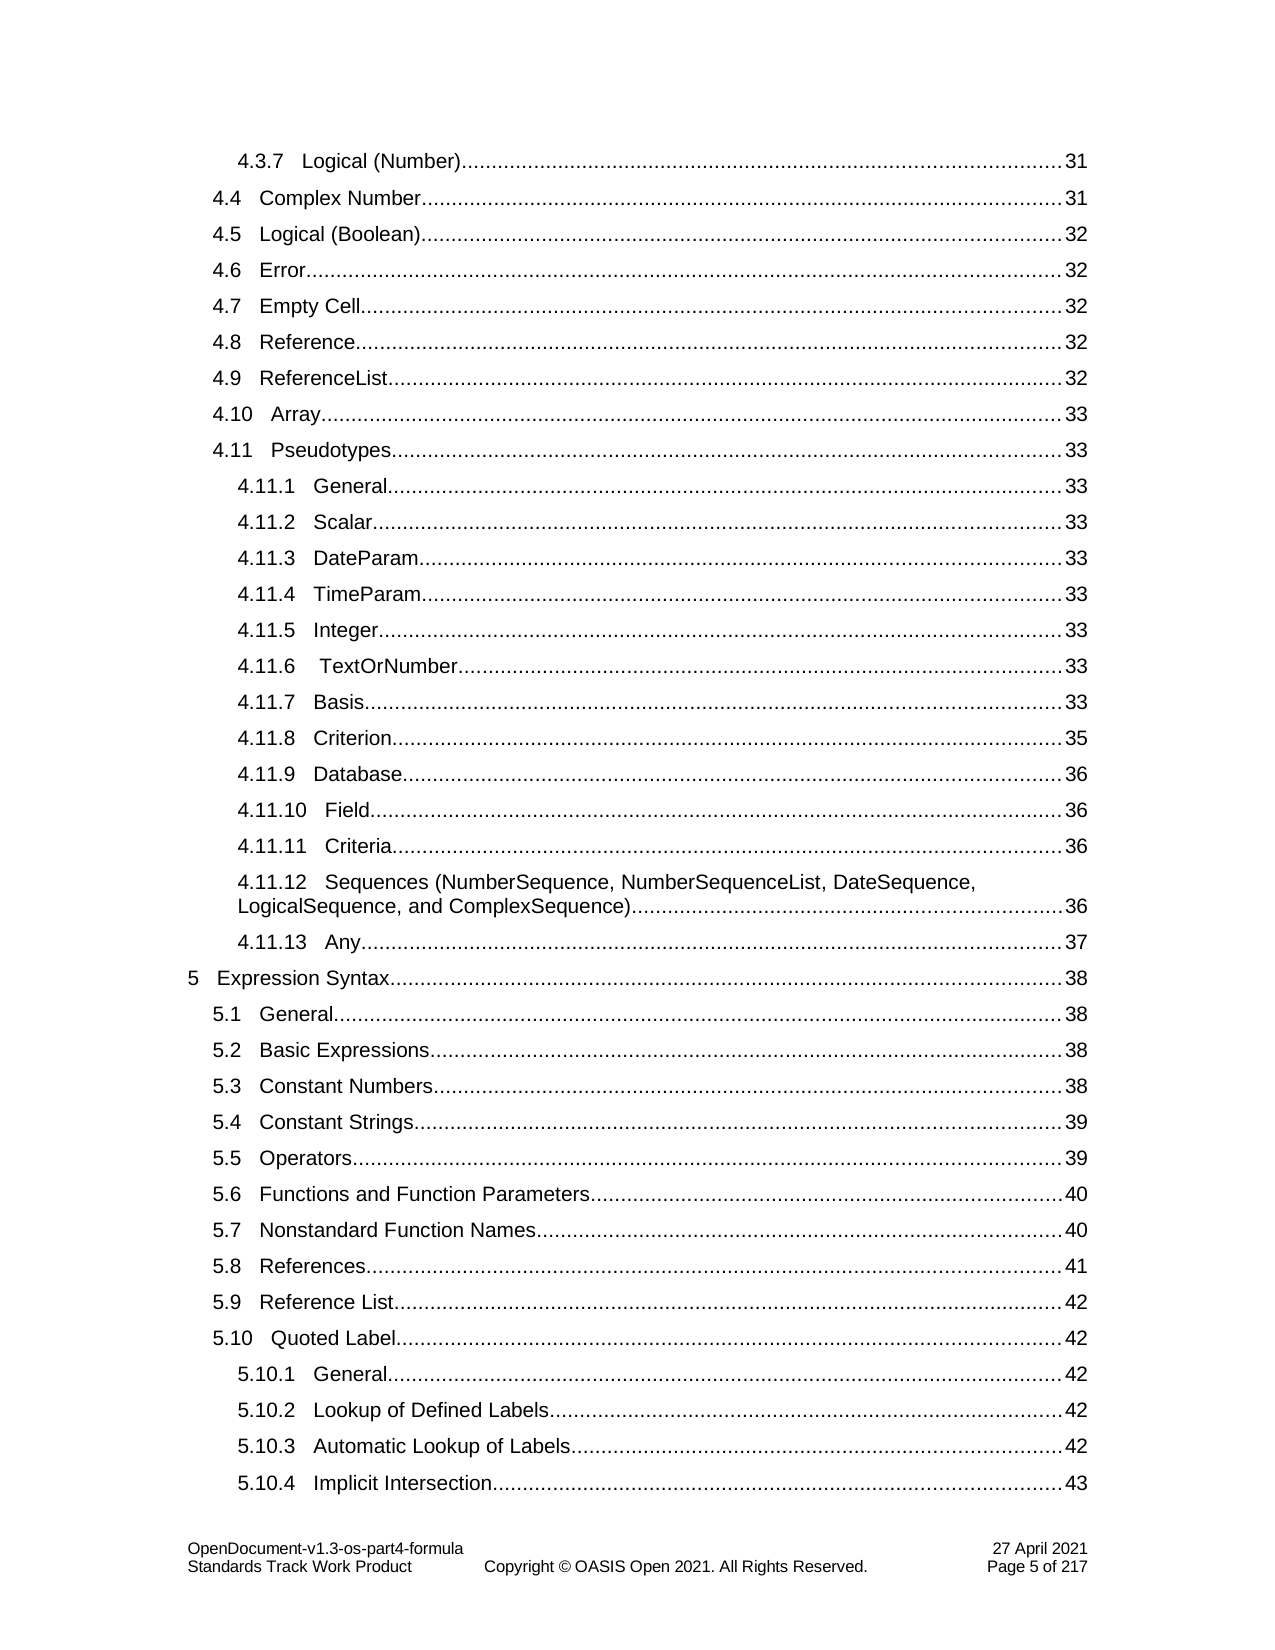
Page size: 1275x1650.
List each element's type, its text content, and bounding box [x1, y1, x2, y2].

text 5.1 General 38 [212, 1002, 1088, 1026]
text 4.5 Logical (Boolean) 32 [212, 222, 1088, 246]
text 4.11 Pseudotypes 33 [212, 438, 1088, 462]
text 4.11.5 Integer 33 [237, 618, 1088, 642]
text 5.7 Nonstandard Function Names 40 [212, 1219, 1088, 1242]
text 4.10 Array 33 [212, 402, 1088, 426]
text 4.4 Complex Number 31 [212, 186, 1088, 209]
text 5.5 Operators 39 [212, 1147, 1088, 1170]
text 4.11.13 Any 37 [237, 930, 1088, 954]
text 4.3.7 Logical (Number) 31 [237, 150, 1088, 173]
text 5.8 References 41 [212, 1255, 1088, 1278]
text 5.2 Basic Expressions 38 [212, 1038, 1088, 1062]
text 4.8 Reference 32 [212, 330, 1088, 354]
text 4.7 Empty Cell 32 [212, 294, 1088, 318]
text 5.10.4 Implicit Intersection 43 [237, 1471, 1088, 1494]
text 4.11.7 Basis 33 [237, 691, 1088, 714]
text 4.11.2 Scalar 33 [237, 510, 1088, 534]
text 4.11.10 Field 36 [237, 799, 1088, 822]
text 4.11.4 TimeParam 33 [237, 582, 1088, 606]
text 5.10.2 Lookup of Defined Labels 42 [237, 1399, 1088, 1422]
text 5.10.3 Automatic Lookup of Labels 42 [237, 1435, 1088, 1458]
text 5.4 Constant Strings 39 [212, 1111, 1088, 1134]
text 4.9 ReferenceList 32 [212, 366, 1088, 390]
text 4.11.1 General 33 [237, 474, 1088, 498]
text 4.11.3 DateParam 33 [237, 546, 1088, 570]
text 5.3 Constant Numbers 38 [212, 1074, 1088, 1098]
text 4.11.11 Criteria 36 [237, 835, 1088, 858]
text 5.10.1 General 42 [237, 1363, 1088, 1386]
text 4.11.8 Criterion 35 [237, 727, 1088, 750]
text 4.11.12 Sequences (NumberSequence, NumberSequenceList, DateSequence, LogicalSequence, and ComplexSequence) 36 [237, 871, 1088, 918]
text 5.10 Quoted Label 42 [212, 1327, 1088, 1350]
text 5.9 Reference List 42 [212, 1291, 1088, 1314]
text 5.6 Functions and Function Parameters 40 [212, 1183, 1088, 1206]
text 4.11.6 TextOrNumber 33 [237, 654, 1088, 678]
text 5 Expression Syntax 38 [187, 966, 1088, 990]
text 4.6 Error 32 [212, 258, 1088, 282]
text 4.11.9 Database 36 [237, 763, 1088, 786]
